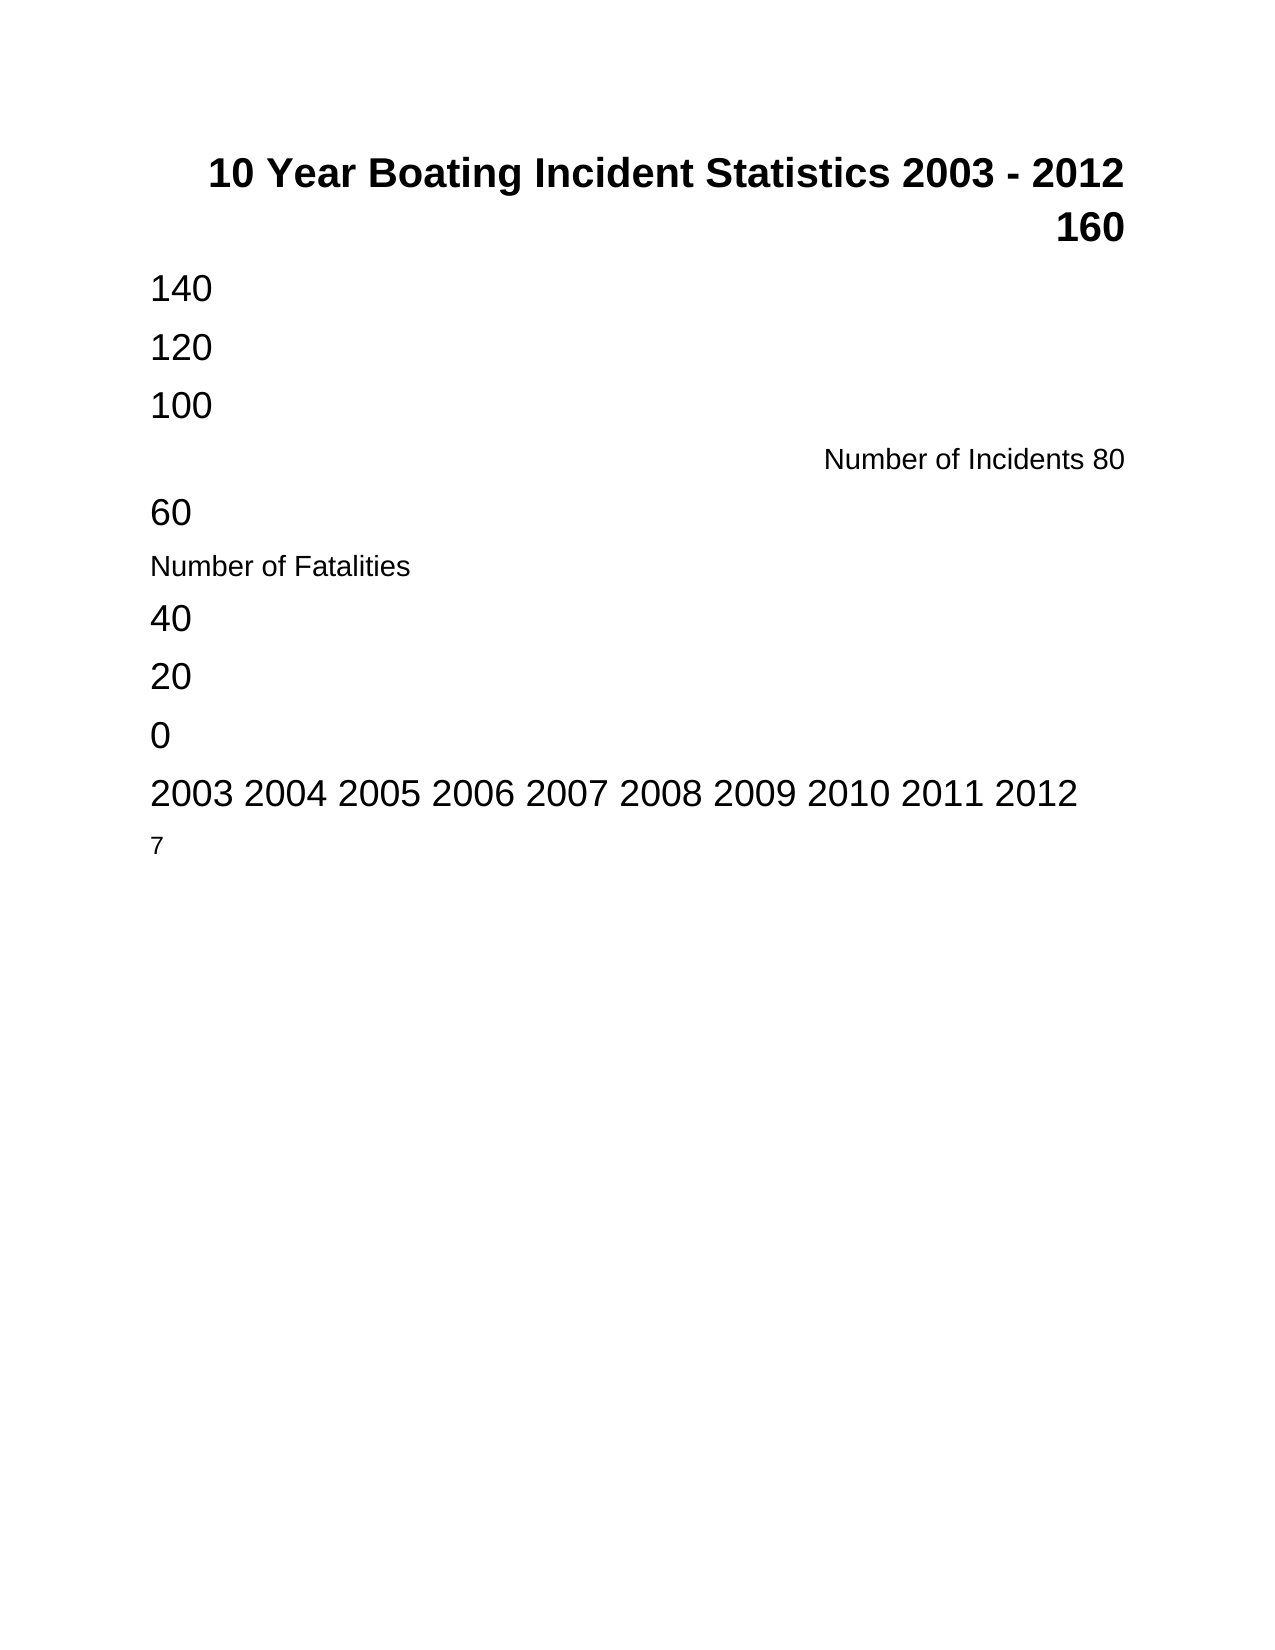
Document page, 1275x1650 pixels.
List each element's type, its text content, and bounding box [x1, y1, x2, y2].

text Number of Incidents 80 [150, 443, 1125, 476]
text 20 [150, 656, 1125, 698]
text 10 Year Boating Incident Statistics 2003 - 2012 160 [150, 150, 1125, 250]
text 140 [150, 267, 1125, 309]
text 100 [150, 384, 1125, 426]
text 2003 2004 2005 2006 2007 2008 2009 2010 2011 2012 [150, 773, 1125, 815]
text 40 [150, 597, 1125, 639]
text 120 [150, 326, 1125, 368]
text 0 [150, 714, 1125, 756]
text 7 [150, 831, 1125, 859]
text Number of Fatalities [150, 549, 1125, 582]
text 60 [150, 491, 1125, 533]
